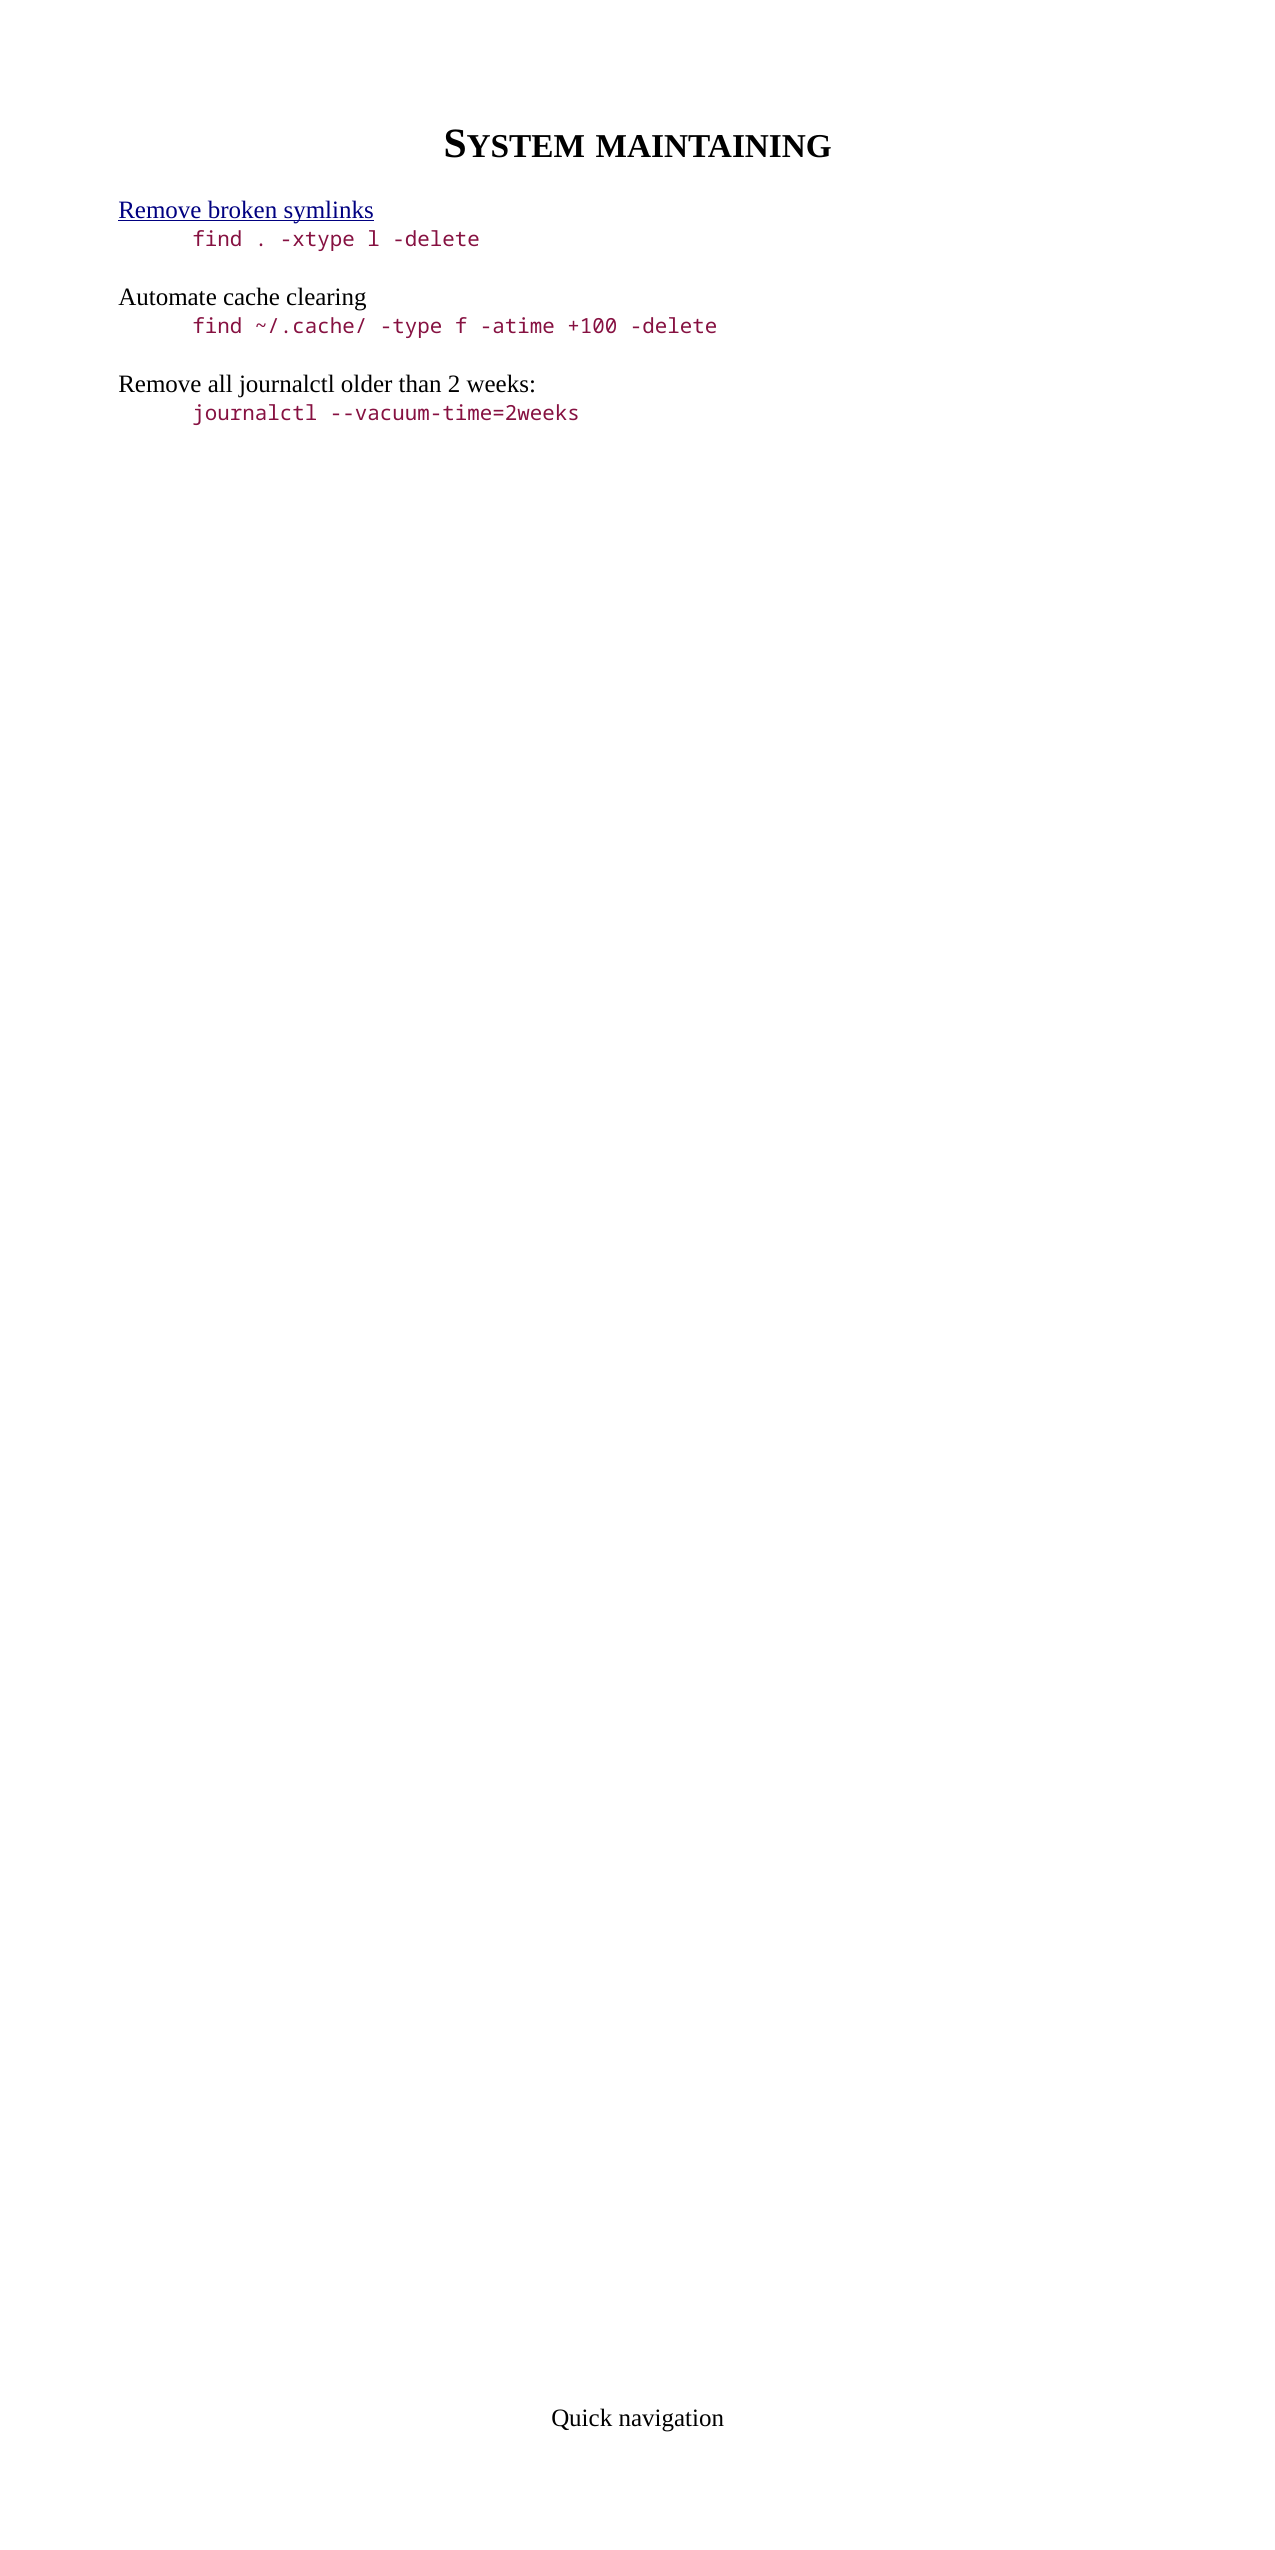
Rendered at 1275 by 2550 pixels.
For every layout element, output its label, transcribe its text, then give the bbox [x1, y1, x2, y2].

text System maintaining [118, 118, 1157, 166]
text journalctl --vacuum-time=2weeks [118, 397, 1157, 427]
text Remove all journalctl older than 2 weeks: [118, 369, 1157, 397]
text Remove broken symlinks [118, 195, 1157, 223]
text find ~/.cache/ -type f -atime +100 -delete [118, 311, 1157, 340]
text find . -xtype l -delete [118, 223, 1157, 253]
text Automate cache clearing [118, 282, 1157, 311]
